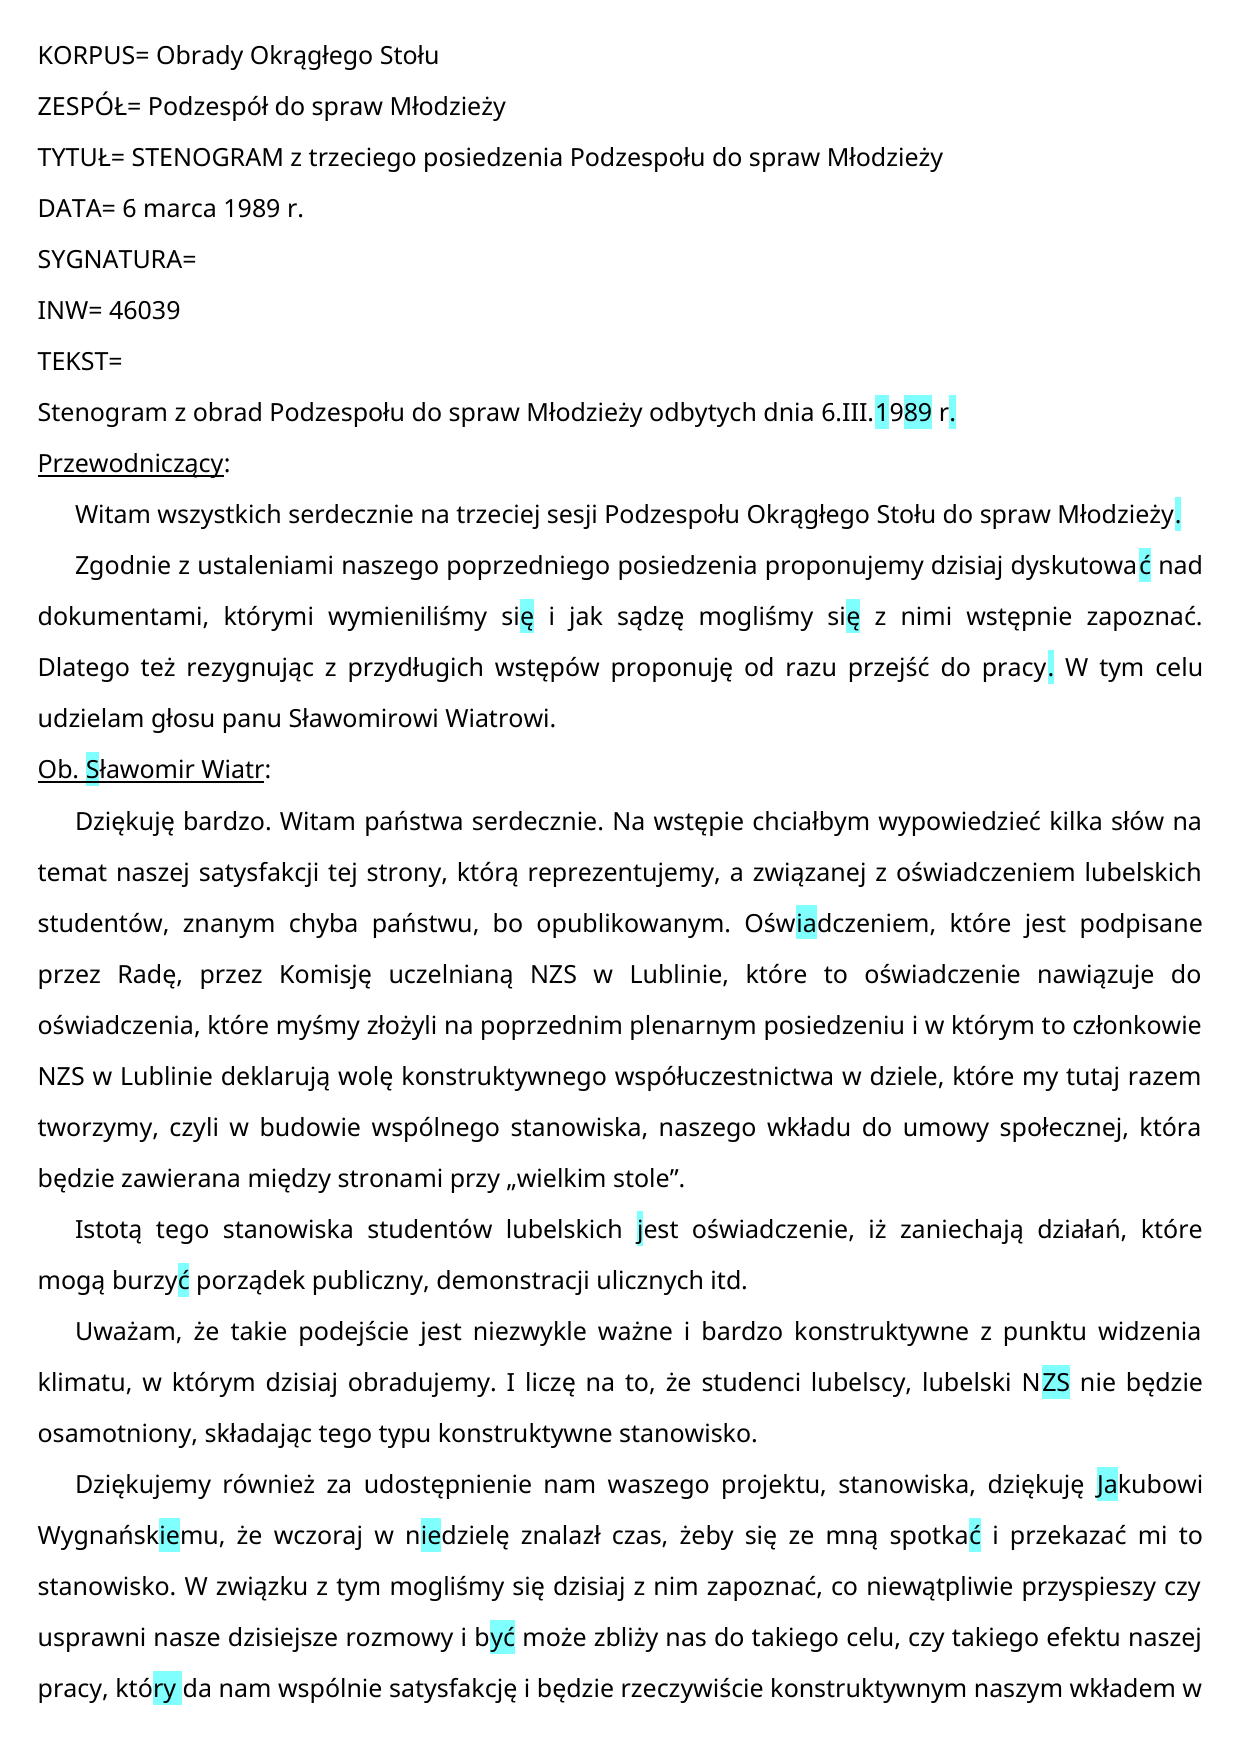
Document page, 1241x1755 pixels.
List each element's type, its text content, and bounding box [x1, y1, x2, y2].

text Przewodniczący: [37, 446, 1203, 480]
text KORPUS= Obrady Okrągłego Stołu [37, 37, 1203, 72]
text SYGNATURA= [37, 242, 1203, 276]
text ZESPÓŁ= Podzespół do spraw Młodzieży [37, 88, 1203, 123]
text Stenogram z obrad Podzespołu do spraw Młodzieży odbytych dnia 6.III.1989 r. [37, 395, 1203, 429]
text Istotą tego stanowiska studentów lubelskich jest oświadczenie, iż zaniechają działań, które mogą burzyć porządek publiczny, demonstracji ulicznych itd. [37, 1211, 1203, 1297]
text Witam wszystkich serdecznie na trzeciej sesji Podzespołu Okrągłego Stołu do spraw Młodzieży. [37, 497, 1203, 531]
text INW= 46039 [37, 293, 1203, 327]
text TYTUŁ= STENOGRAM z trzeciego posiedzenia Podzespołu do spraw Młodzieży [37, 139, 1203, 174]
text Dziękujemy również za udostępnienie nam waszego projektu, stanowiska, dziękuję Jakubowi Wygnańskiemu, że wczoraj w niedzielę znalazł czas, żeby się ze mną spotkać i przekazać mi to stanowisko. W związku z tym mogliśmy się dzisiaj z nim zapoznać, co niewątpliwie przyspieszy czy usprawni nasze dzisiejsze rozmowy i być może zbliży nas do takiego celu, czy takiego efektu naszej pracy, który da nam wspólnie satysfakcję i będzie rzeczywiście konstruktywnym naszym wkładem w [37, 1467, 1203, 1705]
text Dziękuję bardzo. Witam państwa serdecznie. Na wstępie chciałbym wypowiedzieć kilka słów na temat naszej satysfakcji tej strony, którą reprezentujemy, a związanej z oświadczeniem lubelskich studentów, znanym chyba państwu, bo opublikowanym. Oświadczeniem, które jest podpisane przez Radę, przez Komisję uczelnianą NZS w Lublinie, które to oświadczenie nawiązuje do oświadczenia, które myśmy złożyli na poprzednim plenarnym posiedzeniu i w którym to członkowie NZS w Lublinie deklarują wolę konstruktywnego współuczestnictwa w dziele, które my tutaj razem tworzymy, czyli w budowie wspólnego stanowiska, naszego wkładu do umowy społecznej, która będzie zawierana między stronami przy „wielkim stole”. [37, 803, 1203, 1194]
text Ob. Sławomir Wiatr: [37, 752, 1203, 786]
text TEKST= [37, 344, 1203, 378]
text DATA= 6 marca 1989 r. [37, 191, 1203, 225]
text Zgodnie z ustaleniami naszego poprzedniego posiedzenia proponujemy dzisiaj dyskutować nad dokumentami, którymi wymieniliśmy się i jak sądzę mogliśmy się z nimi wstępnie zapoznać. Dlatego też rezygnując z przydługich wstępów proponuję od razu przejść do pracy. W tym celu udzielam głosu panu Sławomirowi Wiatrowi. [37, 548, 1203, 735]
text Uważam, że takie podejście jest niezwykle ważne i bardzo konstruktywne z punktu widzenia klimatu, w którym dzisiaj obradujemy. I liczę na to, że studenci lubelscy, lubelski NZS nie będzie osamotniony, składając tego typu konstruktywne stanowisko. [37, 1313, 1203, 1450]
